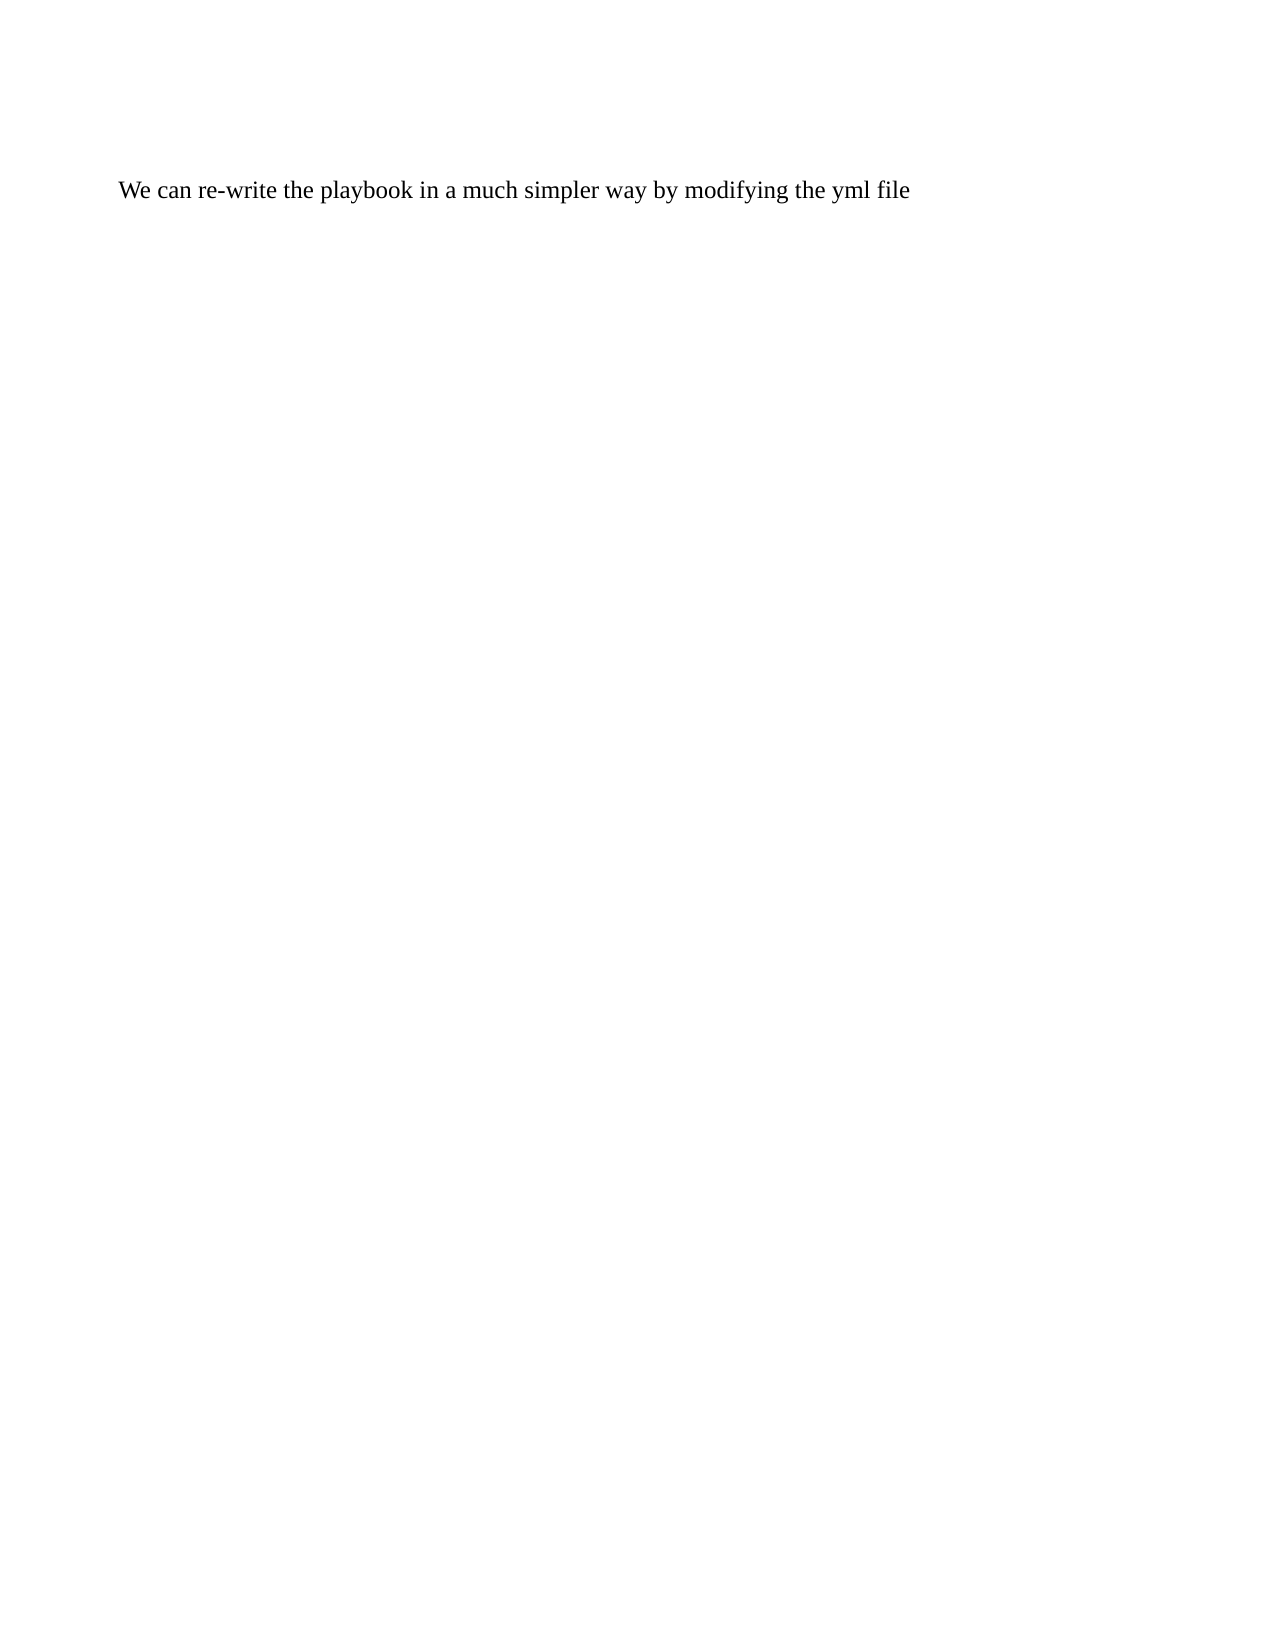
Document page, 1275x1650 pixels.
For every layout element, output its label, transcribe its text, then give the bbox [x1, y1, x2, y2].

text We can re-write the playbook in a much simpler way by modifying the yml file [118, 176, 1157, 204]
